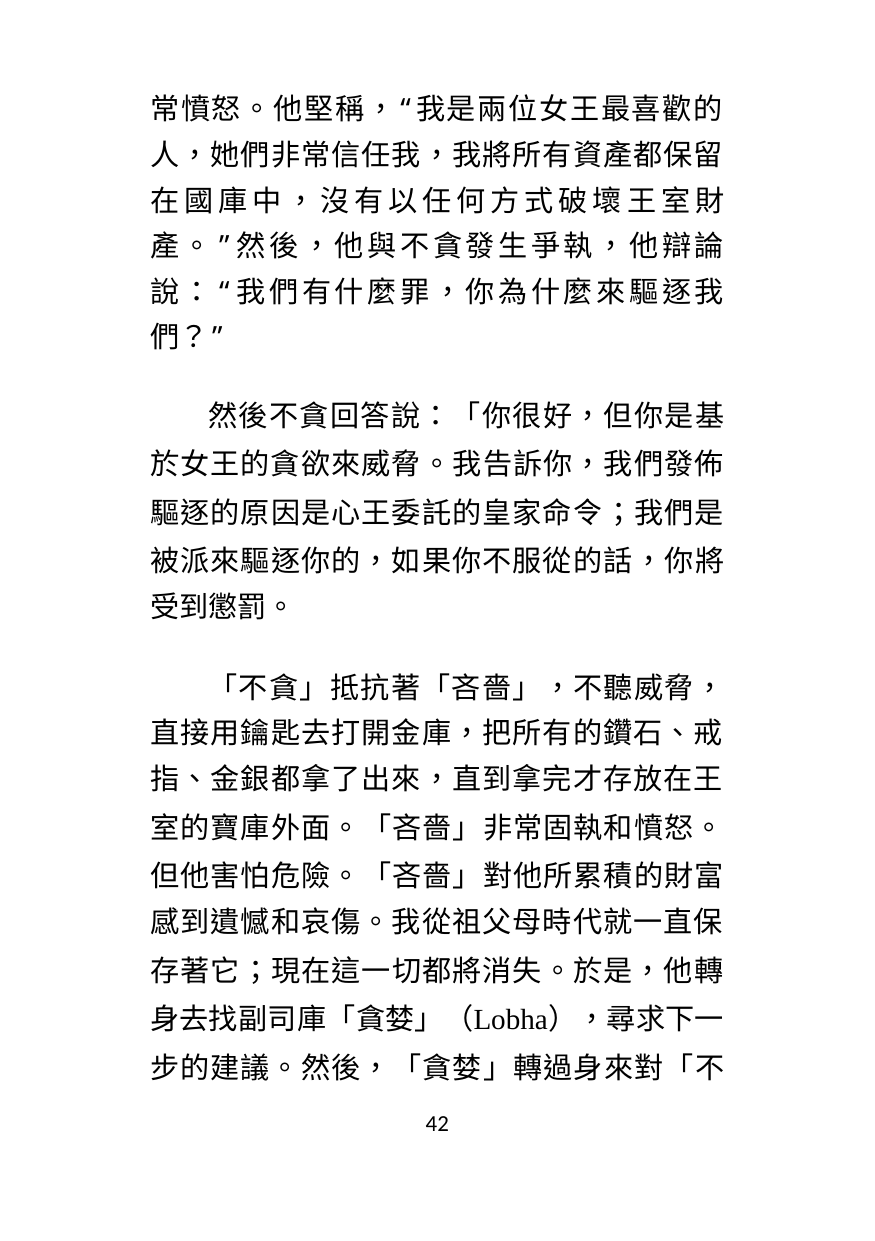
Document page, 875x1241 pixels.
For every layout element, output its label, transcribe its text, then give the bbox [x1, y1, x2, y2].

text 然後不貪回答說：「你很好，但你是基於女王的貪欲來威脅。我告訴你，我們發佈驅逐的原因是心王委託的皇家命令；我們是被派來驅逐你的，如果你不服從的話，你將受到懲罰。 [150, 395, 724, 626]
text 常憤怒。他堅稱，“我是兩位女王最喜歡的人，她們非常信任我，我將所有資產都保留在國庫中，沒有以任何方式破壞王室財產。”然後，他與不貪發生爭執，他辯論說：“我們有什麼罪，你為什麼來驅逐我們？” [150, 88, 724, 356]
text 「不貪」抵抗著「吝嗇」，不聽威脅，直接用鑰匙去打開金庫，把所有的鑽石、戒指、金銀都拿了出來，直到拿完才存放在王室的寶庫外面。「吝嗇」非常固執和憤怒。但他害怕危險。「吝嗇」對他所累積的財富感到遺憾和哀傷。我從祖父母時代就一直保存著它；現在這一切都將消失。於是，他轉身去找副司庫「貪婪」（Lobha），尋求下一步的建議。然後，「貪婪」轉過身來對「不 [150, 664, 724, 1087]
